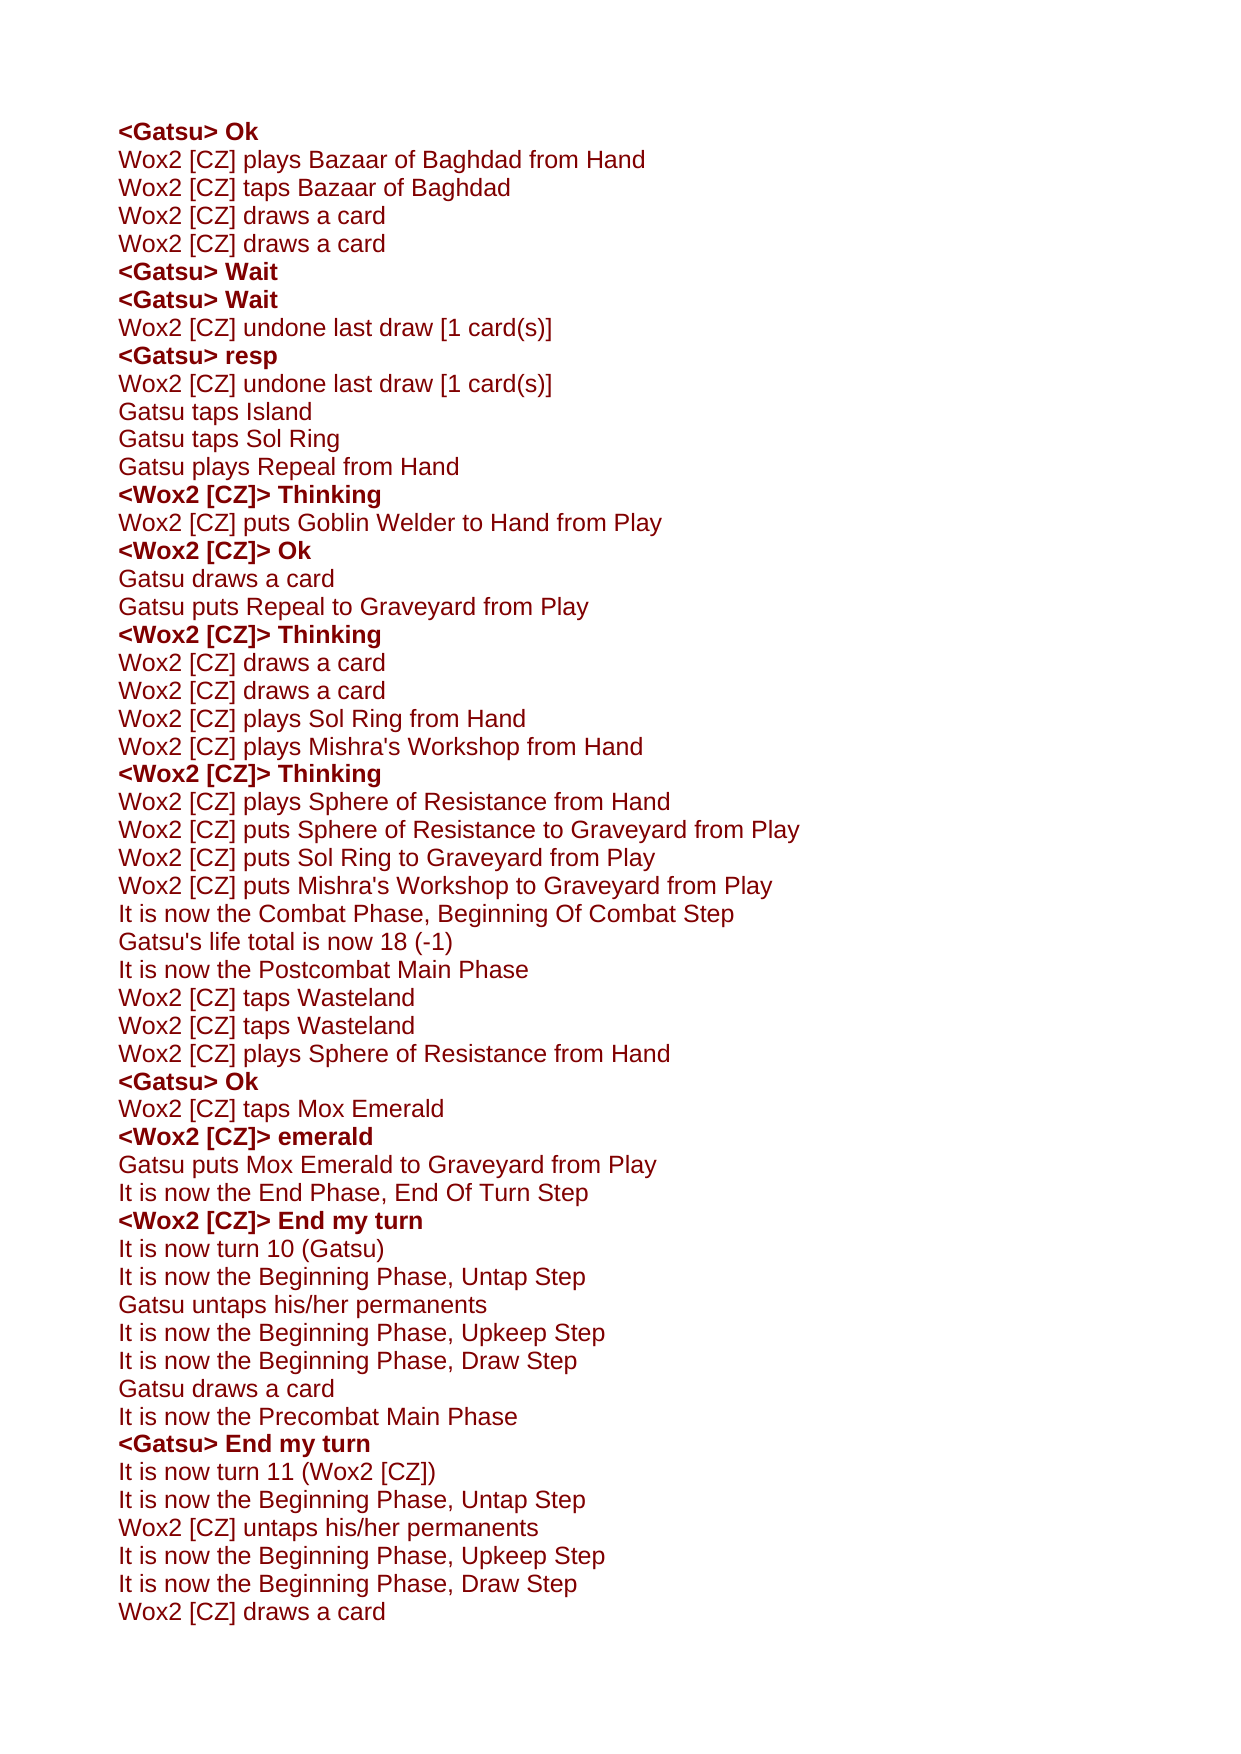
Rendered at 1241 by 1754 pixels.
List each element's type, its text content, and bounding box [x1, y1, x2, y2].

text Gatsu puts Mox Emerald to Graveyard from Play [118, 1151, 1122, 1179]
text Wox2 [CZ] taps Mox Emerald [118, 1095, 1122, 1123]
text Gatsu taps Island [118, 397, 1122, 425]
text Gatsu draws a card [118, 565, 1122, 593]
text It is now the Combat Phase, Beginning Of Combat Step [118, 900, 1122, 928]
text It is now the Beginning Phase, Draw Step [118, 1570, 1122, 1598]
text It is now turn 11 (Wox2 [CZ]) [118, 1458, 1122, 1486]
text Wox2 [CZ] puts Goblin Welder to Hand from Play [118, 509, 1122, 537]
text Wox2 [CZ] undone last draw [1 card(s)] [118, 313, 1122, 341]
text <Gatsu> Ok [118, 118, 1122, 146]
text It is now the Beginning Phase, Draw Step [118, 1346, 1122, 1374]
text Wox2 [CZ] plays Bazaar of Baghdad from Hand [118, 146, 1122, 174]
text <Gatsu> Ok [118, 1067, 1122, 1095]
text <Gatsu> Wait [118, 286, 1122, 313]
text It is now turn 10 (Gatsu) [118, 1235, 1122, 1263]
text Wox2 [CZ] undone last draw [1 card(s)] [118, 369, 1122, 397]
text <Wox2 [CZ]> emerald [118, 1123, 1122, 1151]
text Gatsu's life total is now 18 (-1) [118, 928, 1122, 956]
text <Gatsu> End my turn [118, 1430, 1122, 1458]
text Wox2 [CZ] puts Mishra's Workshop to Graveyard from Play [118, 872, 1122, 900]
text Gatsu taps Sol Ring [118, 425, 1122, 453]
text Gatsu puts Repeal to Graveyard from Play [118, 593, 1122, 621]
text It is now the Precombat Main Phase [118, 1402, 1122, 1430]
text <Wox2 [CZ]> End my turn [118, 1207, 1122, 1235]
text Wox2 [CZ] draws a card [118, 676, 1122, 704]
text It is now the Beginning Phase, Upkeep Step [118, 1542, 1122, 1570]
text Wox2 [CZ] plays Mishra's Workshop from Hand [118, 732, 1122, 760]
text Gatsu plays Repeal from Hand [118, 453, 1122, 481]
text Gatsu untaps his/her permanents [118, 1291, 1122, 1318]
text Wox2 [CZ] plays Sphere of Resistance from Hand [118, 1039, 1122, 1067]
text <Gatsu> Wait [118, 258, 1122, 286]
text <Wox2 [CZ]> Thinking [118, 760, 1122, 788]
text Wox2 [CZ] draws a card [118, 1598, 1122, 1626]
text It is now the Beginning Phase, Untap Step [118, 1486, 1122, 1514]
text Wox2 [CZ] plays Sphere of Resistance from Hand [118, 788, 1122, 816]
text Wox2 [CZ] draws a card [118, 648, 1122, 676]
text <Wox2 [CZ]> Thinking [118, 621, 1122, 648]
text Wox2 [CZ] taps Wasteland [118, 1011, 1122, 1039]
text It is now the Beginning Phase, Upkeep Step [118, 1318, 1122, 1346]
text Wox2 [CZ] draws a card [118, 230, 1122, 258]
text Wox2 [CZ] puts Sphere of Resistance to Graveyard from Play [118, 816, 1122, 844]
text It is now the End Phase, End Of Turn Step [118, 1179, 1122, 1207]
text <Gatsu> resp [118, 341, 1122, 369]
text Wox2 [CZ] puts Sol Ring to Graveyard from Play [118, 844, 1122, 872]
text It is now the Postcombat Main Phase [118, 956, 1122, 983]
text It is now the Beginning Phase, Untap Step [118, 1263, 1122, 1291]
text Wox2 [CZ] taps Bazaar of Baghdad [118, 174, 1122, 202]
text Wox2 [CZ] plays Sol Ring from Hand [118, 704, 1122, 732]
text Wox2 [CZ] taps Wasteland [118, 983, 1122, 1011]
text <Wox2 [CZ]> Ok [118, 537, 1122, 565]
text <Wox2 [CZ]> Thinking [118, 481, 1122, 509]
text Wox2 [CZ] untaps his/her permanents [118, 1514, 1122, 1542]
text Gatsu draws a card [118, 1374, 1122, 1402]
text Wox2 [CZ] draws a card [118, 202, 1122, 230]
